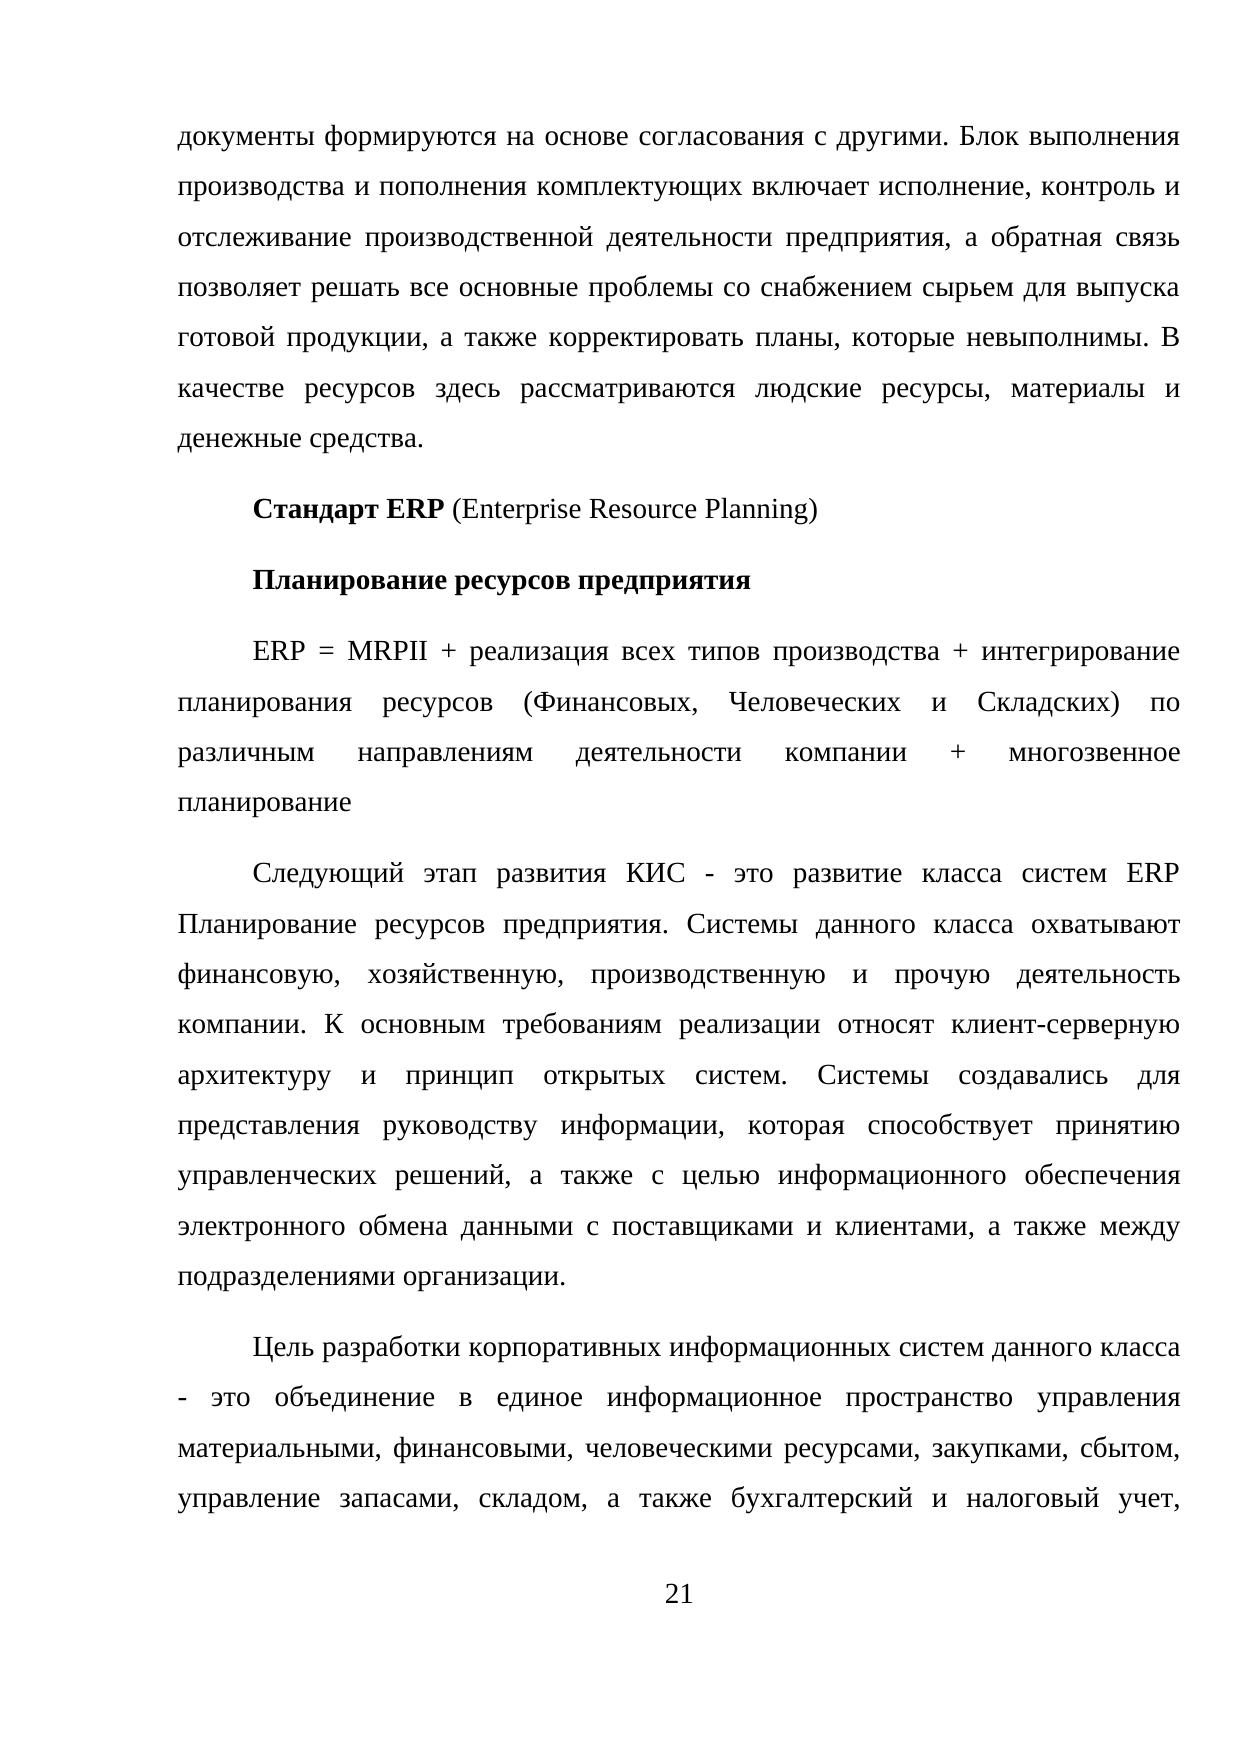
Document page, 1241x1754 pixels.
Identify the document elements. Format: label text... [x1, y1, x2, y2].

text Следующий этап развития КИС - это развитие класса систем ERP Планирование ресурсов предприятия. Системы данного класса охватывают финансовую, хозяйственную, производственную и прочую деятельность компании. К основным требованиям реализации относят клиент-серверную архитектуру и принцип открытых систем. Системы создавались для представления руководству информации, которая способствует принятию управленческих решений, а также с целью информационного обеспечения электронного обмена данными с поставщиками и клиентами, а также между подразделениями организации. [177, 856, 1181, 1292]
text Стандарт ERP (Enterprise Resource Planning) [177, 491, 1181, 525]
text Цель разработки корпоративных информационных систем данного класса - это объединение в единое информационное пространство управления материальными, финансовыми, человеческими ресурсами, закупками, сбытом, управление запасами, складом, а также бухгалтерский и налоговый учет, [177, 1329, 1181, 1514]
text ERP = MRPII + реализация всех типов производства + интегрирование планирования ресурсов (Финансовых, Человеческих и Складских) по различным направлениям деятельности компании + многозвенное планирование [177, 633, 1181, 818]
text Планирование ресурсов предприятия [177, 562, 1181, 596]
text документы формируются на основе согласования с другими. Блок выполнения производства и пополнения комплектующих включает исполнение, контроль и отслеживание производственной деятельности предприятия, а обратная связь позволяет решать все основные проблемы со снабжением сырьем для выпуска готовой продукции, а также корректировать планы, которые невыполнимы. В качестве ресурсов здесь рассматриваются людские ресурсы, материалы и денежные средства. [177, 118, 1181, 453]
